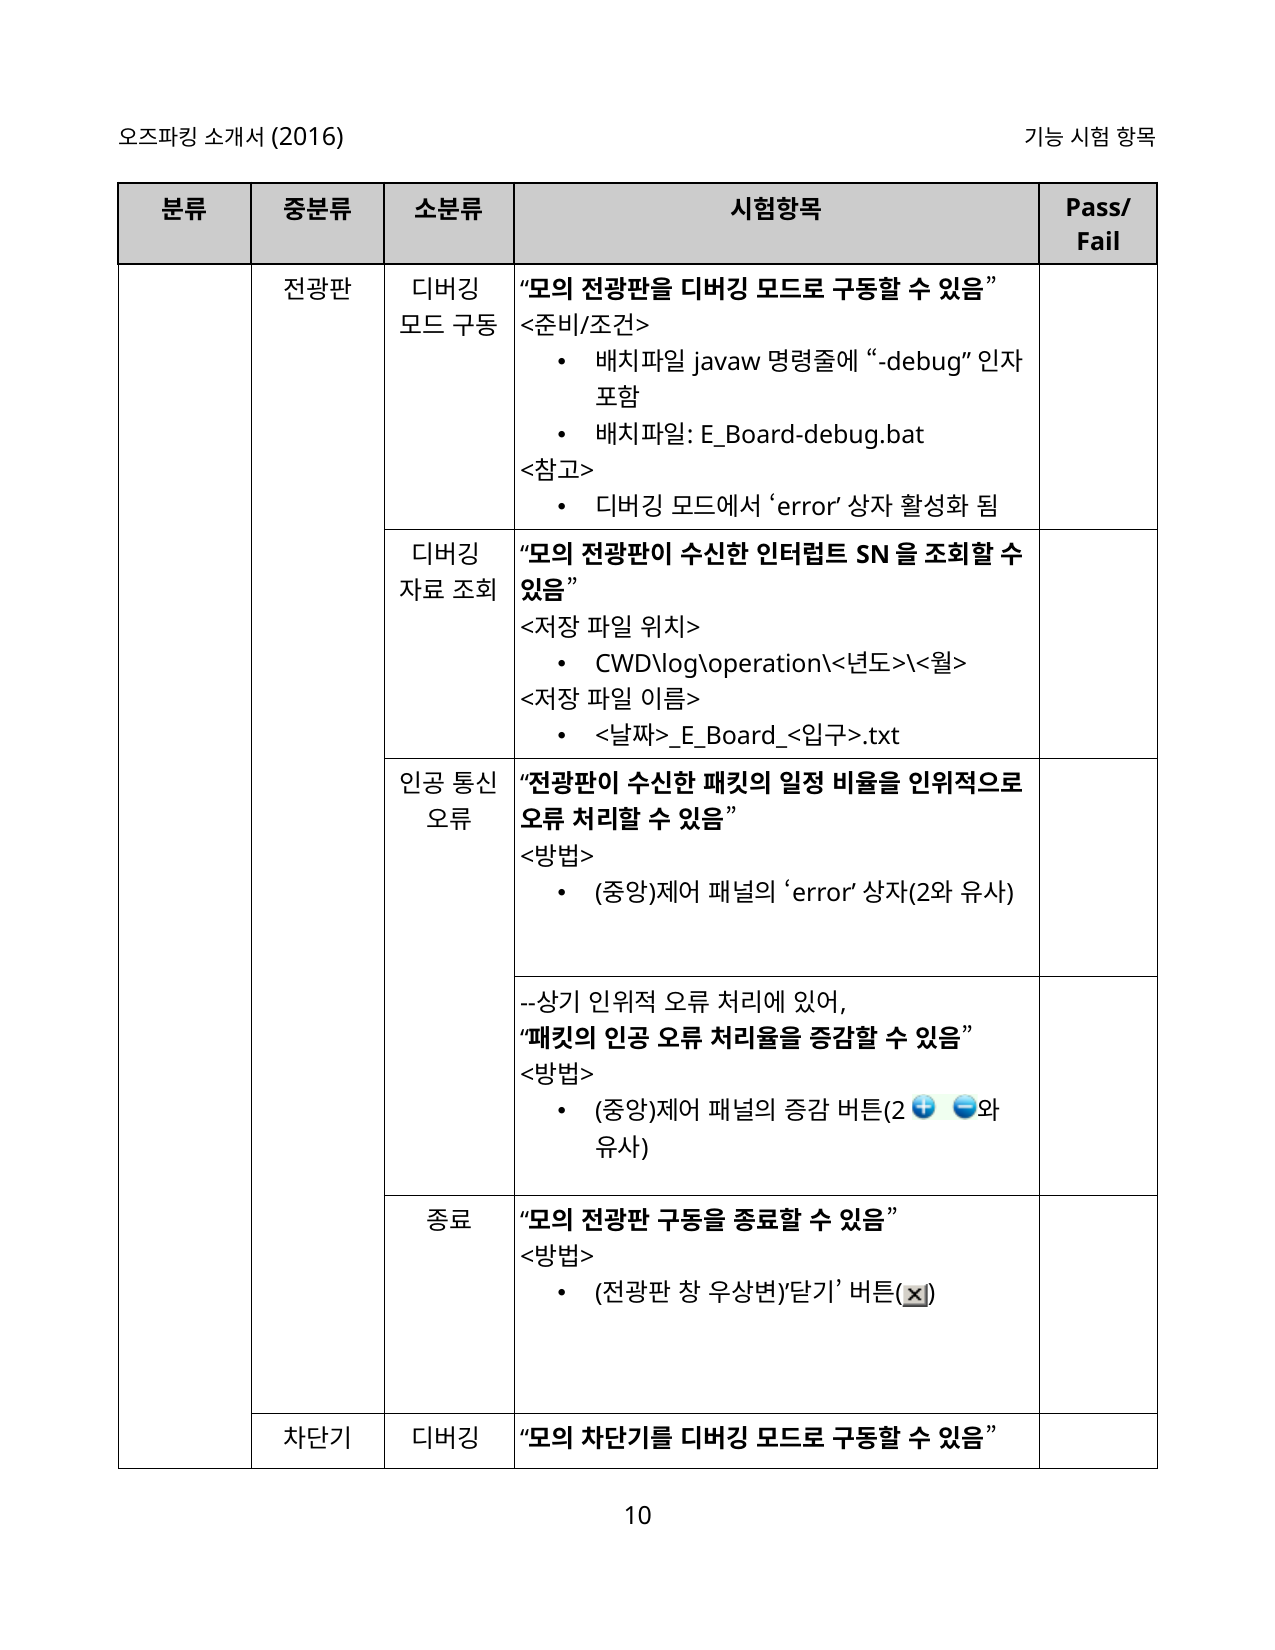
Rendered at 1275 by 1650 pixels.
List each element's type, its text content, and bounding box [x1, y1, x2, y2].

table_cell 디버깅 자료 조회 [385, 530, 514, 758]
table_header 중분류 [252, 184, 383, 263]
table_cell “모의 차단기를 디버깅 모드로 구동할 수 있음” [515, 1414, 1039, 1468]
table_cell “모의 전광판을 디버깅 모드로 구동할 수 있음” <준비/조건> 배치파일 javaw 명령줄에 “-debug” 인자 포함 배치파일: E_Board-debug.bat <참고> 디버깅 모드에서 ‘error’ 상자 활성화 됨 [515, 265, 1039, 529]
table_cell 디버깅 [385, 1414, 514, 1468]
table_cell [1040, 530, 1157, 758]
table_cell 전광판 [252, 265, 384, 1413]
table_header 시험항목 [515, 184, 1038, 263]
table_cell “전광판이 수신한 패킷의 일정 비율을 인위적으로 오류 처리할 수 있음” <방법> (중앙)제어 패널의 ‘error’ 상자(그리기 2와 유사) [515, 759, 1039, 976]
table_cell [1040, 759, 1157, 976]
table_cell “모의 전광판 구동을 종료할 수 있음” <방법> (전광판 창 우상변)’닫기’ 버튼() [515, 1196, 1039, 1413]
table_cell [1040, 977, 1157, 1194]
picture [912, 1094, 978, 1120]
table_cell “모의 전광판이 수신한 인터럽트 SN을 조회할 수 있음” <저장 파일 위치> CWD\log\operation\<년도>\<월> <저장 파일 이름> <날짜>_E_Board_<입구>.txt [515, 530, 1039, 758]
picture [902, 1284, 928, 1307]
table_header Pass/Fail [1040, 184, 1156, 263]
table_cell [1040, 1196, 1157, 1413]
table_cell [1040, 265, 1157, 529]
table_header 소분류 [385, 184, 513, 263]
table_cell --상기 인위적 오류 처리에 있어, “패킷의 인공 오류 처리율을 증감할 수 있음” <방법> (중앙)제어 패널의 증감 버튼(그리기 2 와 유사) [515, 977, 1039, 1194]
table_cell 인공 통신 오류 [385, 759, 514, 1194]
table_cell 종료 [385, 1196, 514, 1413]
table_cell 차단기 [252, 1414, 384, 1468]
table_cell [119, 265, 251, 1468]
table_cell [1040, 1414, 1157, 1468]
table_cell 디버깅 모드 구동 [385, 265, 514, 529]
table_header 분류 [119, 184, 250, 263]
